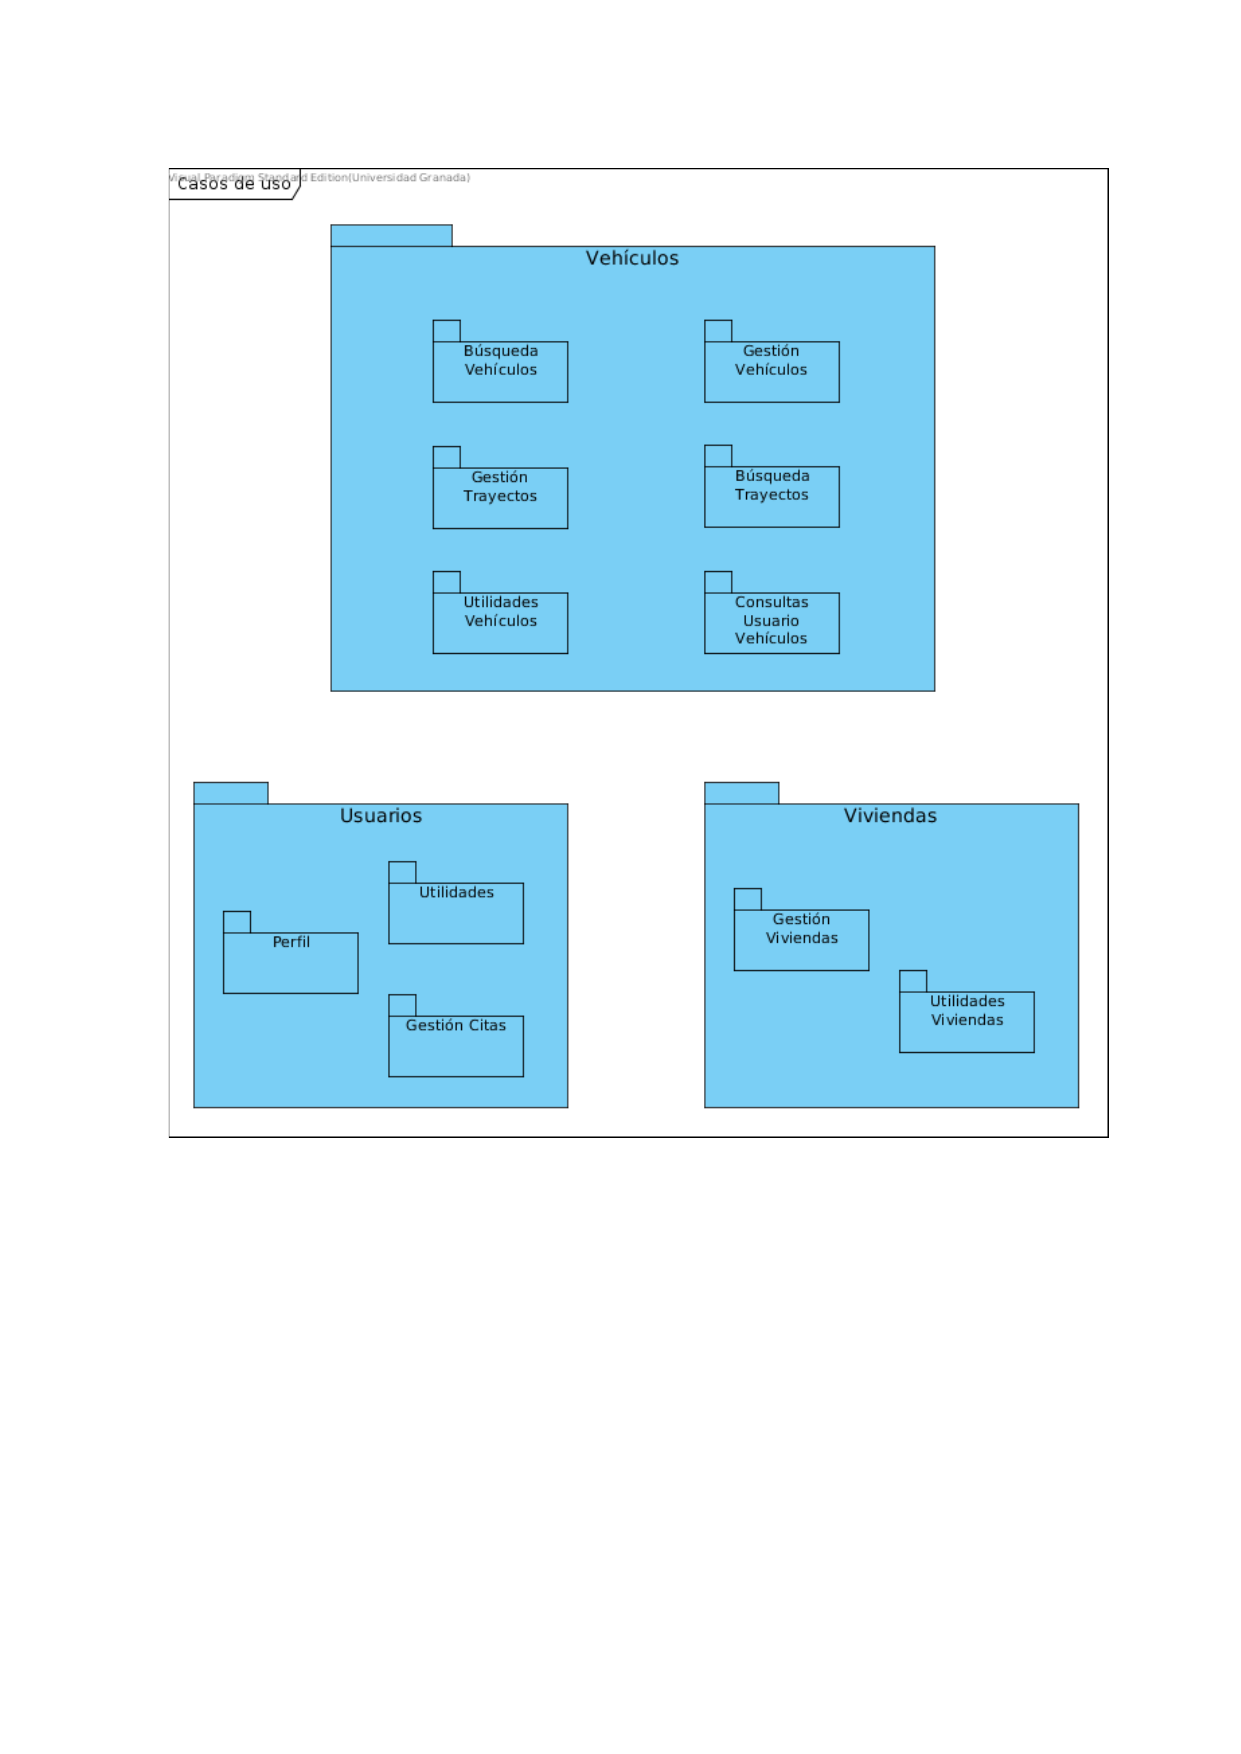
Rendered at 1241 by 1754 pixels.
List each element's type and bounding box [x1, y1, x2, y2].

picture [168, 168, 1109, 1138]
